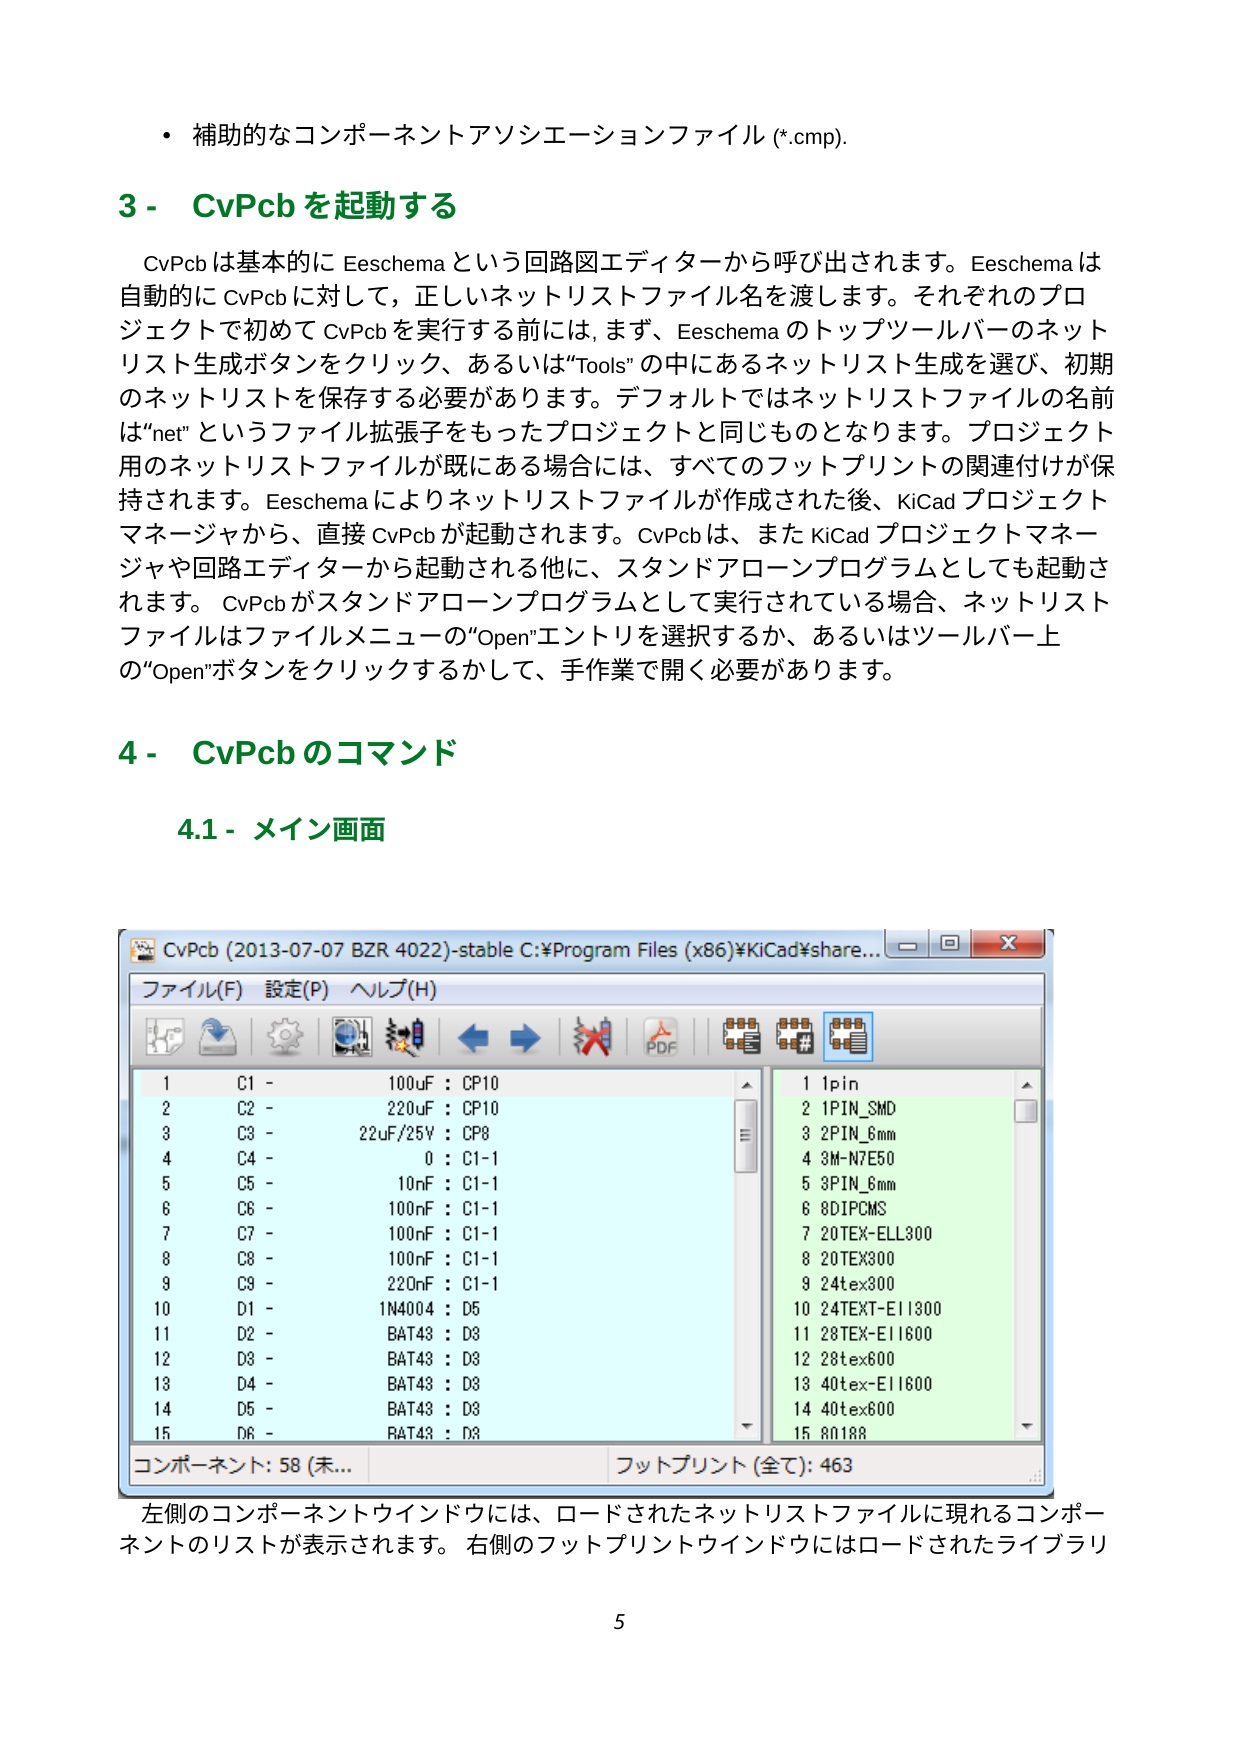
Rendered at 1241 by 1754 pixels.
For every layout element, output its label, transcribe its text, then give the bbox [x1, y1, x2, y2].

picture [118, 929, 1055, 1499]
text CvPcbは基本的に Eeschemaという回路図エディターから呼び出されます。Eeschemaは 自動的にCvPcbに対して，正しいネットリストファイル名を渡します。それぞれのプロジェクトで初めてCvPcbを実行する前には, まず、Eeschema のトップツールバーのネットリスト生成ボタンをクリック、あるいは“Tools” の中にあるネットリスト生成を選び、初期のネットリストを保存する必要があります。デフォルトではネットリストファイルの名前は“net” というファイル拡張子をもったプロジェクトと同じものとなります。プロジェクト用のネットリストファイルが既にある場合には、すべてのフットプリントの関連付けが保持されます。Eeschemaによりネットリストファイルが作成された後、KiCadプロジェクトマネージャから、直接CvPcbが起動されます。CvPcbは、またKiCadプロジェクトマネージャや回路エディターから起動される他に、スタンドアローンプログラムとしても起動されます。 CvPcbがスタンドアローンプログラムとして実行されている場合、ネットリストファイルはファイルメニューの“Open”エントリを選択するか、あるいはツールバー上の“Open”ボタンをクリックするかして、手作業で開く必要があります。 [118, 245, 1122, 687]
subtitle CvPcbを起動する [118, 184, 1122, 226]
subtitle メイン画面 [177, 810, 1122, 847]
list 補助的なコンポーネントアソシエーションファイル (*.cmp). [162, 118, 1122, 152]
text 左側のコンポーネントウインドウには、ロードされたネットリストファイルに現れるコンポーネントのリストが表示されます。 右側のフットプリントウインドウにはロードされたライブラリ [118, 942, 1122, 1560]
subtitle CvPcbのコマンド [118, 731, 1122, 774]
